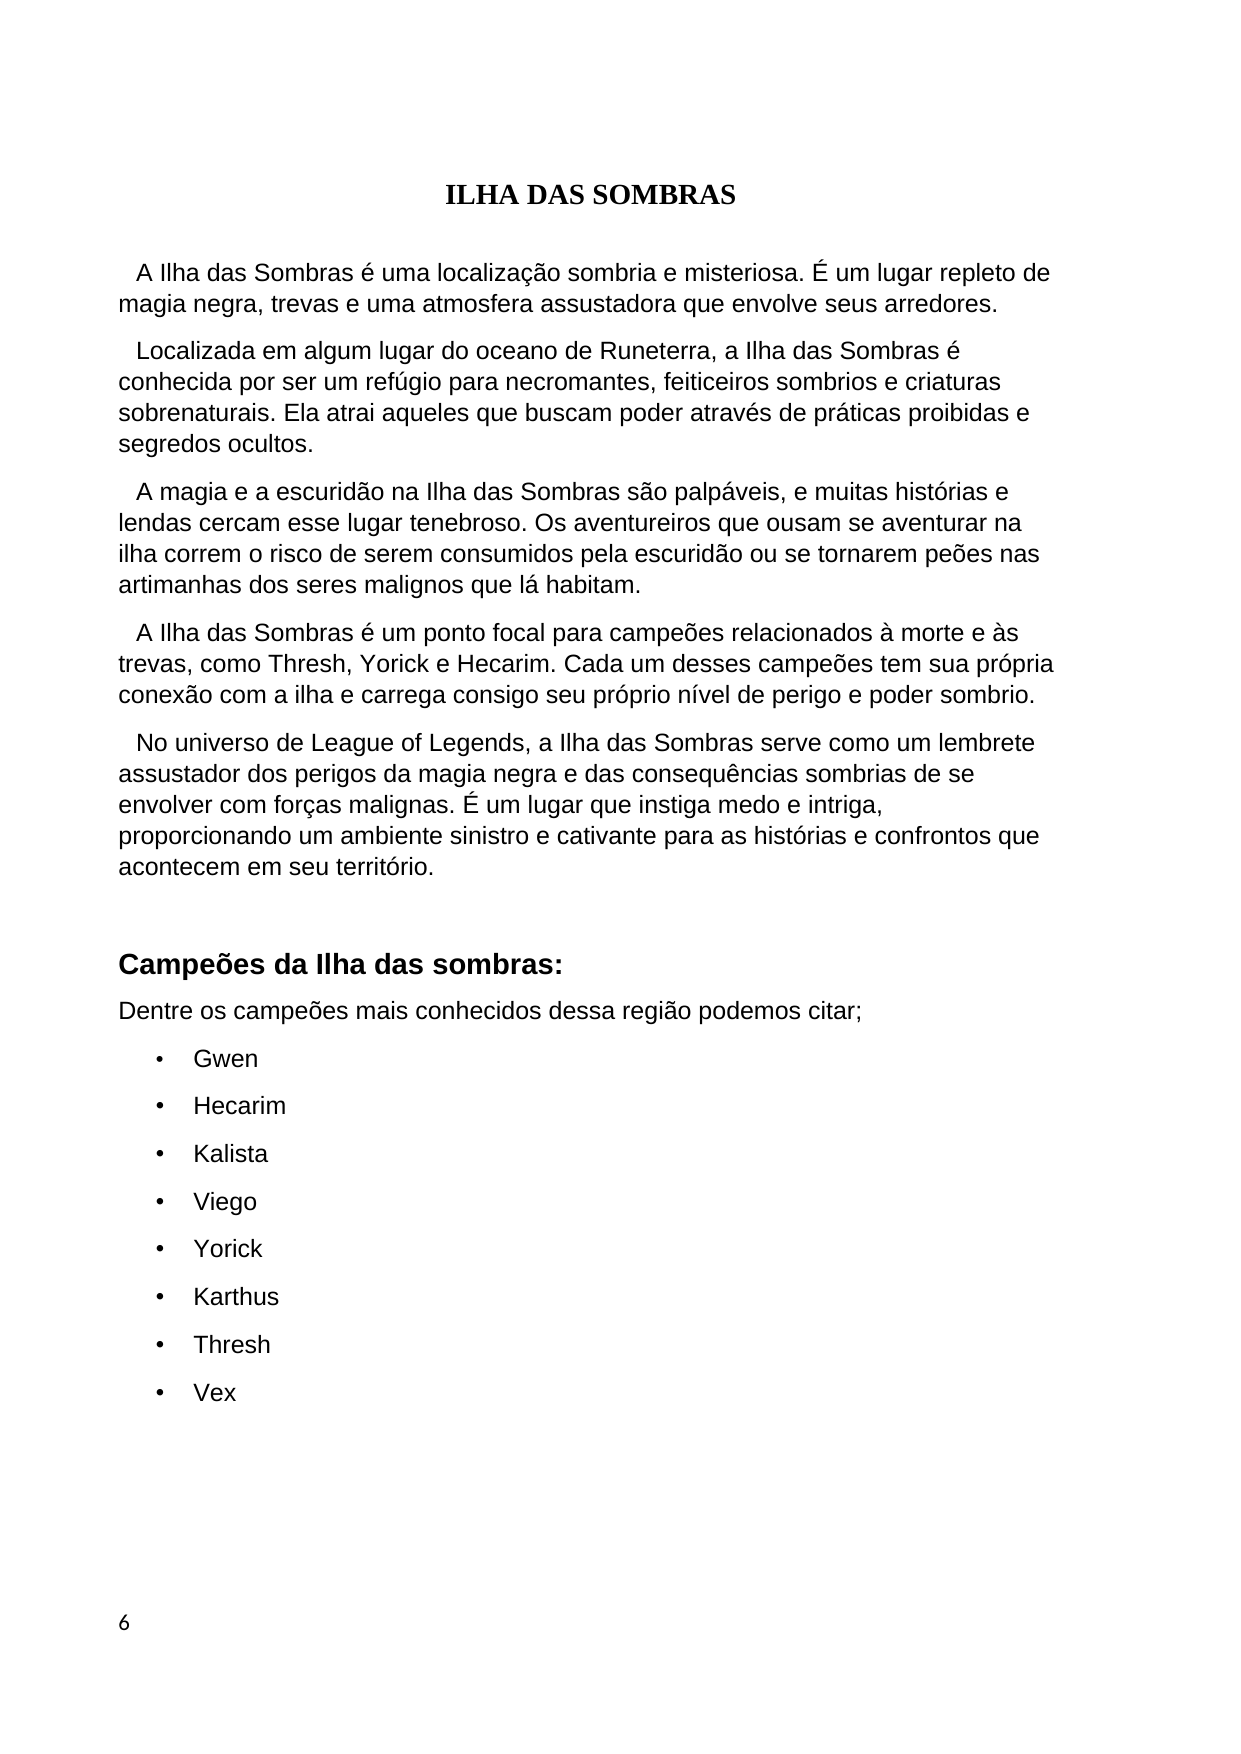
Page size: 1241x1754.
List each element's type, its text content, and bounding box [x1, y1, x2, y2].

list Thresh [156, 1330, 1063, 1359]
text A Ilha das Sombras é um ponto focal para campeões relacionados à morte e às trevas, como Thresh, Yorick e Hecarim. Cada um desses campeões tem sua própria conexão com a ilha e carrega consigo seu próprio nível de perigo e poder sombrio. [118, 618, 1063, 709]
list Yorick [156, 1234, 1063, 1263]
text Dentre os campeões mais conhecidos dessa região podemos citar; [118, 996, 1063, 1025]
list Gwen [156, 1044, 1063, 1072]
text A Ilha das Sombras é uma localização sombria e misteriosa. É um lugar repleto de magia negra, trevas e uma atmosfera assustadora que envolve seus arredores. [118, 258, 1063, 317]
text A magia e a escuridão na Ilha das Sombras são palpáveis, e muitas histórias e lendas cercam esse lugar tenebroso. Os aventureiros que ousam se aventurar na ilha correm o risco de serem consumidos pela escuridão ou se tornarem peões nas artimanhas dos seres malignos que lá habitam. [118, 477, 1063, 599]
list Hecarim [156, 1091, 1063, 1120]
subtitle Campeões da Ilha das sombras: [118, 947, 1063, 981]
list Vex [156, 1377, 1063, 1406]
text No universo de League of Legends, a Ilha das Sombras serve como um lembrete assustador dos perigos da magia negra e das consequências sombrias de se envolver com forças malignas. É um lugar que instiga medo e intriga, proporcionando um ambiente sinistro e cativante para as histórias e confrontos que acontecem em seu território. [118, 728, 1063, 881]
list Karthus [156, 1282, 1063, 1311]
subtitle ILHA DAS SOMBRAS [118, 177, 1063, 211]
list Viego [156, 1187, 1063, 1216]
list Kalista [156, 1139, 1063, 1168]
text Localizada em algum lugar do oceano de Runeterra, a Ilha das Sombras é conhecida por ser um refúgio para necromantes, feiticeiros sombrios e criaturas sobrenaturais. Ela atrai aqueles que buscam poder através de práticas proibidas e segredos ocultos. [118, 336, 1063, 458]
